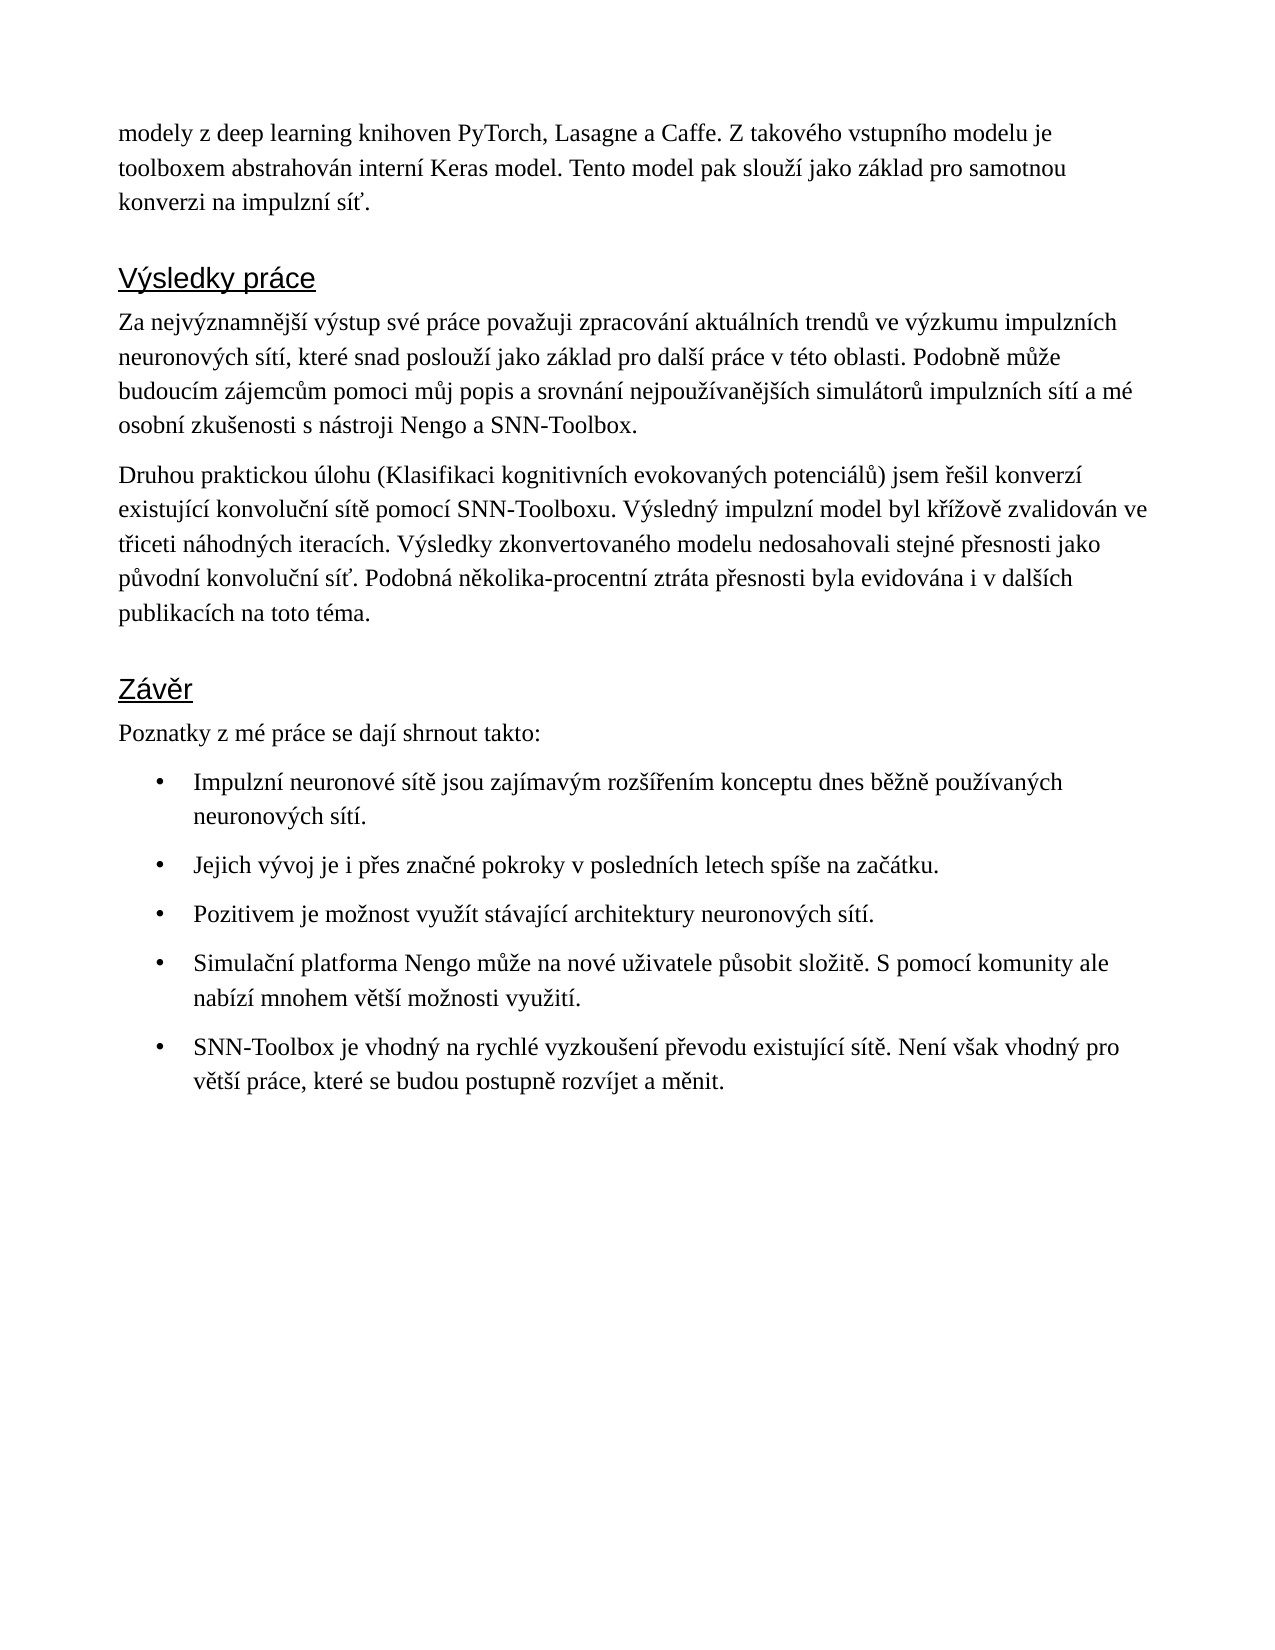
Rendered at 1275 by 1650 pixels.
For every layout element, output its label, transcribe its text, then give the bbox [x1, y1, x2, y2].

list Pozitivem je možnost využít stávající architektury neuronových sítí. [156, 899, 1157, 928]
subtitle Závěr [118, 672, 1157, 705]
text modely z deep learning knihoven PyTorch, Lasagne a Caffe. Z takového vstupního modelu je toolboxem abstrahován interní Keras model. Tento model pak slouží jako základ pro samotnou konverzi na impulzní síť. [118, 118, 1157, 216]
list Impulzní neuronové sítě jsou zajímavým rozšířením konceptu dnes běžně používaných neuronových sítí. [156, 767, 1157, 830]
text Poznatky z mé práce se dají shrnout takto: [118, 718, 1157, 746]
list Jejich vývoj je i přes značné pokroky v posledních letech spíše na začátku. [156, 850, 1157, 879]
list SNN-Toolbox je vhodný na rychlé vyzkoušení převodu existující sítě. Není však vhodný pro větší práce, které se budou postupně rozvíjet a měnit. [156, 1032, 1157, 1095]
subtitle Výsledky práce [118, 261, 1157, 295]
list Simulační platforma Nengo může na nové uživatele působit složitě. S pomocí komunity ale nabízí mnohem větší možnosti využití. [156, 948, 1157, 1012]
text Za nejvýznamnější výstup své práce považuji zpracování aktuálních trendů ve výzkumu impulzních neuronových sítí, které snad poslouží jako základ pro další práce v této oblasti. Podobně může budoucím zájemcům pomoci můj popis a srovnání nejpoužívanějších simulátorů impulzních sítí a mé osobní zkušenosti s nástroji Nengo a SNN-Toolbox. [118, 307, 1157, 439]
text Druhou praktickou úlohu (Klasifikaci kognitivních evokovaných potenciálů) jsem řešil konverzí existující konvoluční sítě pomocí SNN-Toolboxu. Výsledný impulzní model byl křížově zvalidován ve třiceti náhodných iteracích. Výsledky zkonvertovaného modelu nedosahovali stejné přesnosti jako původní konvoluční síť. Podobná několika-procentní ztráta přesnosti byla evidována i v dalších publikacích na toto téma. [118, 460, 1157, 626]
